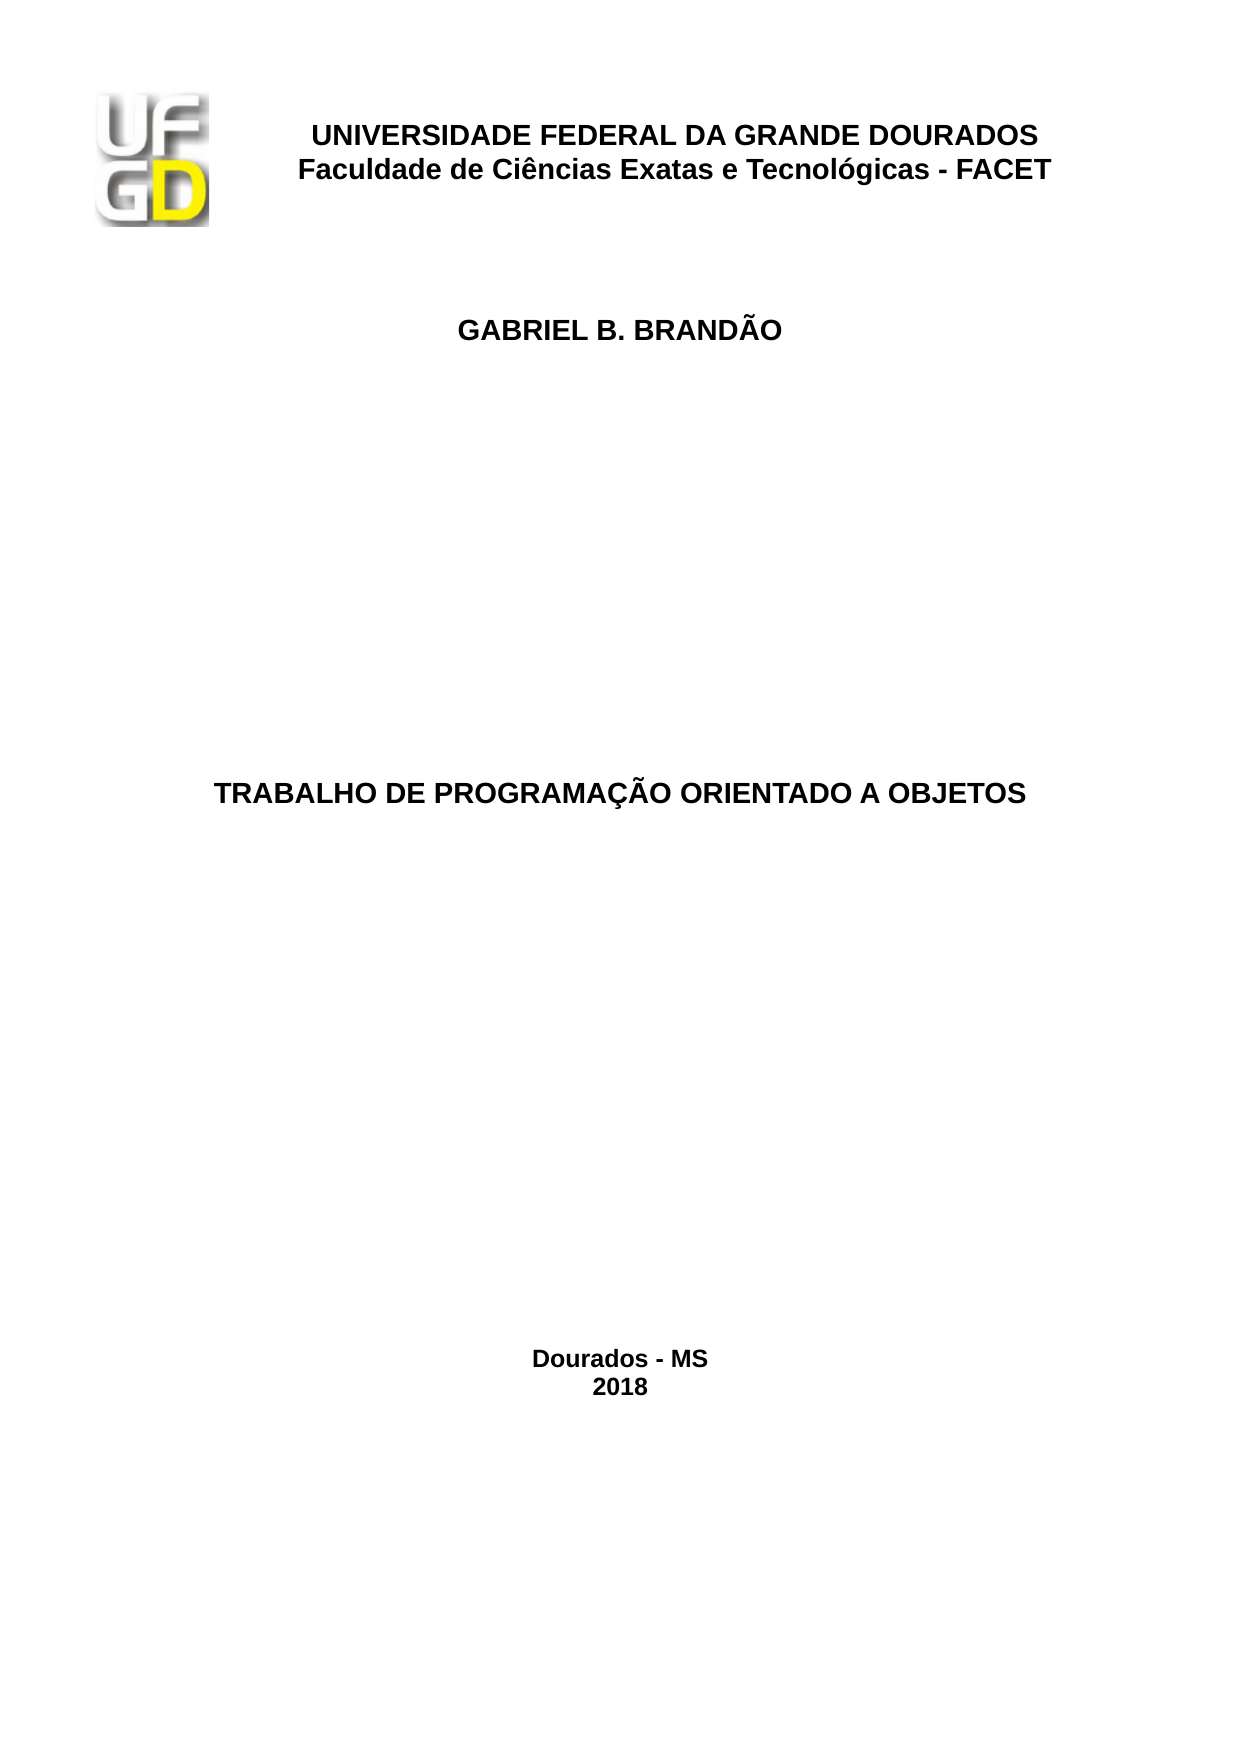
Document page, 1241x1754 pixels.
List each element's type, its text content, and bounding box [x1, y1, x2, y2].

text GABRIEL B. BRANDÃO [118, 313, 1122, 346]
text 2018 [118, 1372, 1122, 1401]
text UNIVERSIDADE FEDERAL DA GRANDE DOURADOS [210, 118, 1122, 152]
picture [94, 88, 210, 227]
text Faculdade de Ciências Exatas e Tecnológicas - FACET [210, 152, 1122, 185]
text Dourados - MS [118, 1344, 1122, 1372]
text TRABALHO DE PROGRAMAÇÃO ORIENTADO A OBJETOS [118, 776, 1122, 809]
